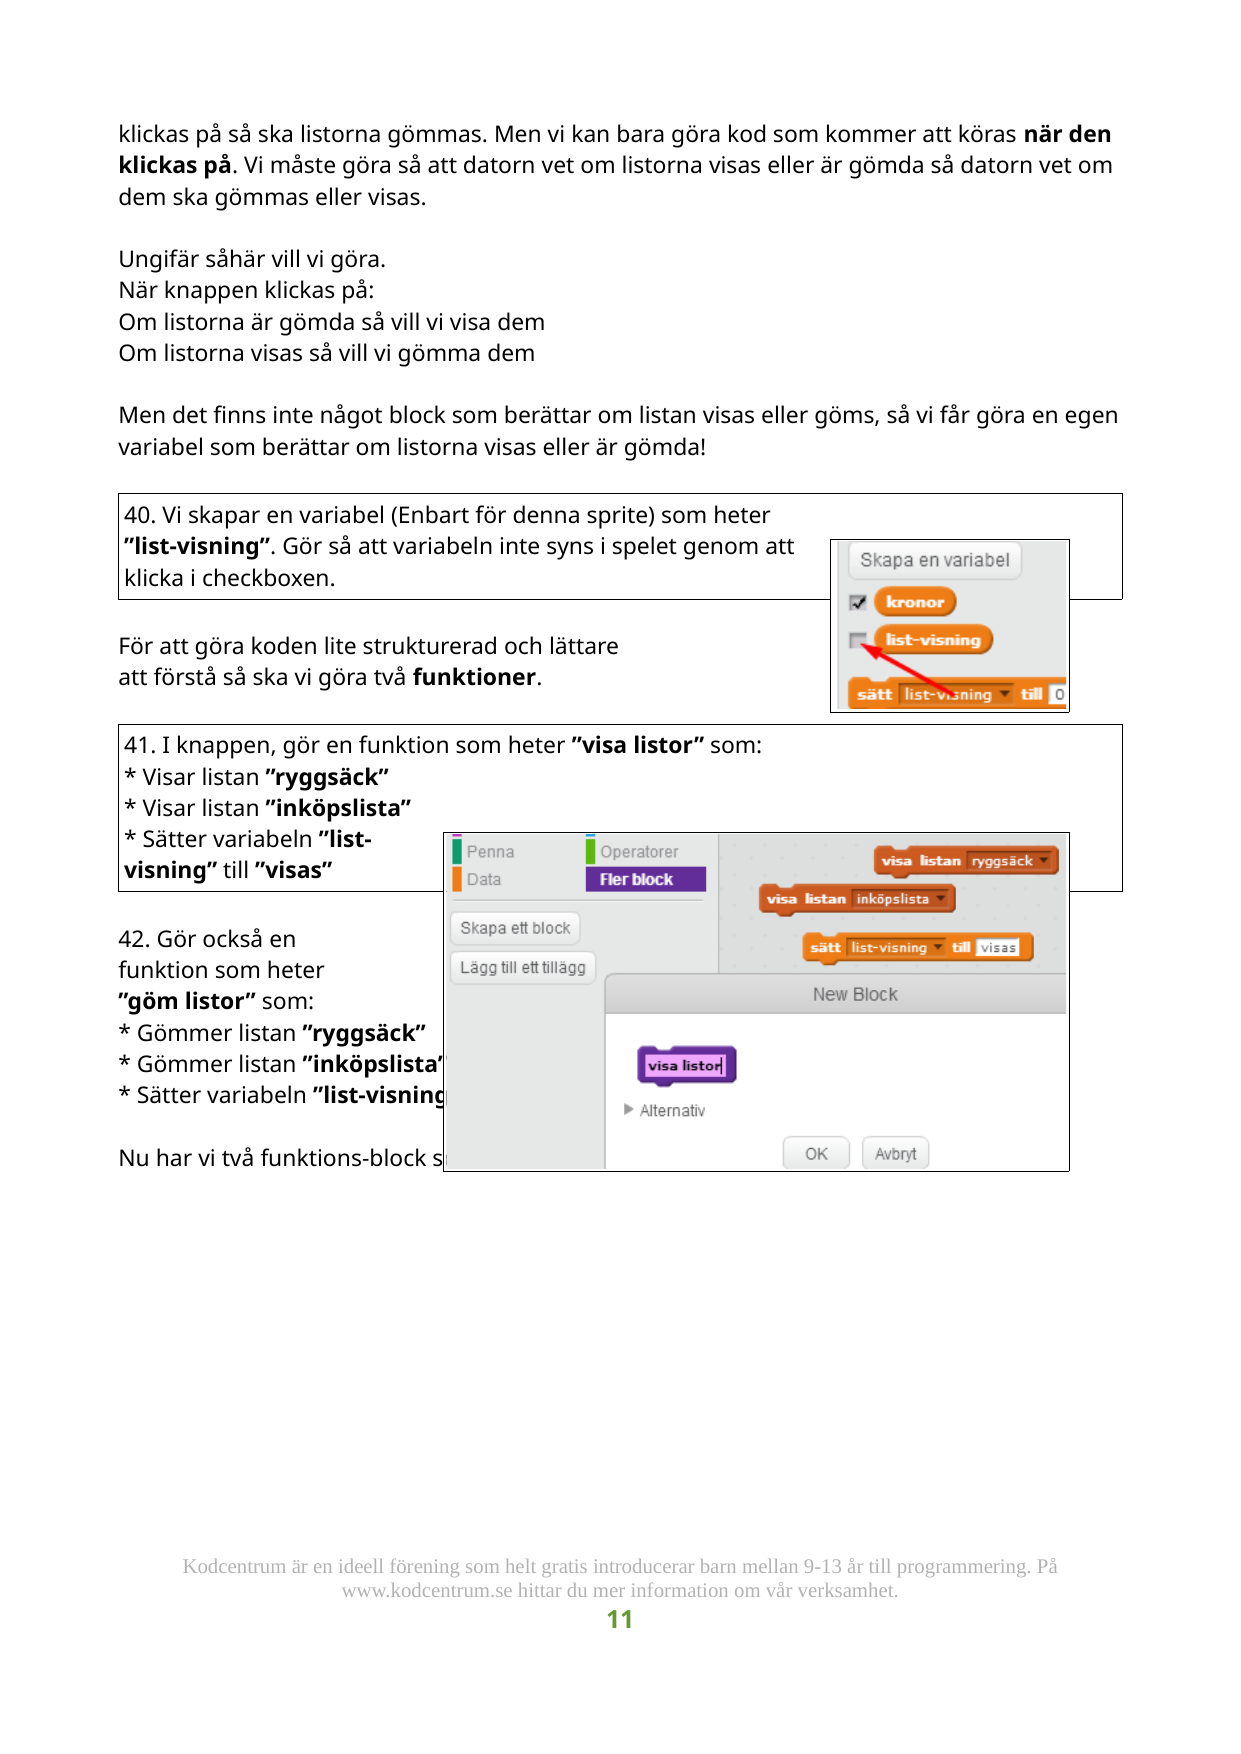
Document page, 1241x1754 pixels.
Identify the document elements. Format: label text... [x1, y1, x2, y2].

text * Sätter variabeln ”list-visning” till ”gömda” [1070, 1079, 1122, 1110]
text [1070, 923, 1122, 954]
text * Sätter variabeln ”list-visning” till ”gömda” [118, 1079, 443, 1110]
text Ungifär såhär vill vi göra. [118, 243, 1122, 274]
text funktion som heter [118, 954, 443, 985]
text Om listorna är gömda så vill vi visa dem [118, 306, 1122, 337]
table_header [831, 540, 1069, 712]
text * Gömmer listan ”inköpslista” [1070, 1048, 1122, 1079]
picture [833, 541, 1067, 709]
text Nu har vi två funktions-block som vi ska använda till ett skript i knappen. [118, 1141, 1122, 1173]
picture [446, 834, 1067, 1169]
text klickas på så ska listorna gömmas. Men vi kan bara göra kod som kommer att köras när den klickas på. Vi måste göra så att datorn vet om listorna visas eller är gömda så datorn vet om dem ska gömmas eller visas. [118, 118, 1122, 212]
text 42. Gör också en [118, 923, 443, 954]
text att förstå så ska vi göra två funktioner. [118, 661, 830, 692]
text [1070, 630, 1122, 661]
text [1070, 954, 1122, 985]
text Men det finns inte något block som berättar om listan visas eller göms, så vi får göra en egen variabel som berättar om listorna visas eller är gömda! [118, 399, 1122, 462]
text ”göm listor” som: [118, 985, 443, 1016]
text När knappen klickas på: [118, 274, 1122, 306]
text * Gömmer listan ”inköpslista” [118, 1048, 443, 1079]
text [1070, 661, 1122, 692]
text [1070, 985, 1122, 1016]
text För att göra koden lite strukturerad och lättare [118, 630, 830, 661]
text * Gömmer listan ”ryggsäck” [118, 1016, 443, 1048]
table_header 40. Vi skapar en variabel (Enbart för denna sprite) som heter ”list-visning”. Gör så att variabeln inte syns i spelet genom att klicka i checkboxen. [119, 494, 1122, 598]
text Om listorna visas så vill vi gömma dem [118, 337, 1122, 368]
table_header 41. I knappen, gör en funktion som heter ”visa listor” som: * Visar listan ”ryggsäck” * Visar listan ”inköpslista” * Sätter variabeln ”list-visning” till ”visas” [119, 725, 1122, 891]
text [1070, 1016, 1122, 1048]
